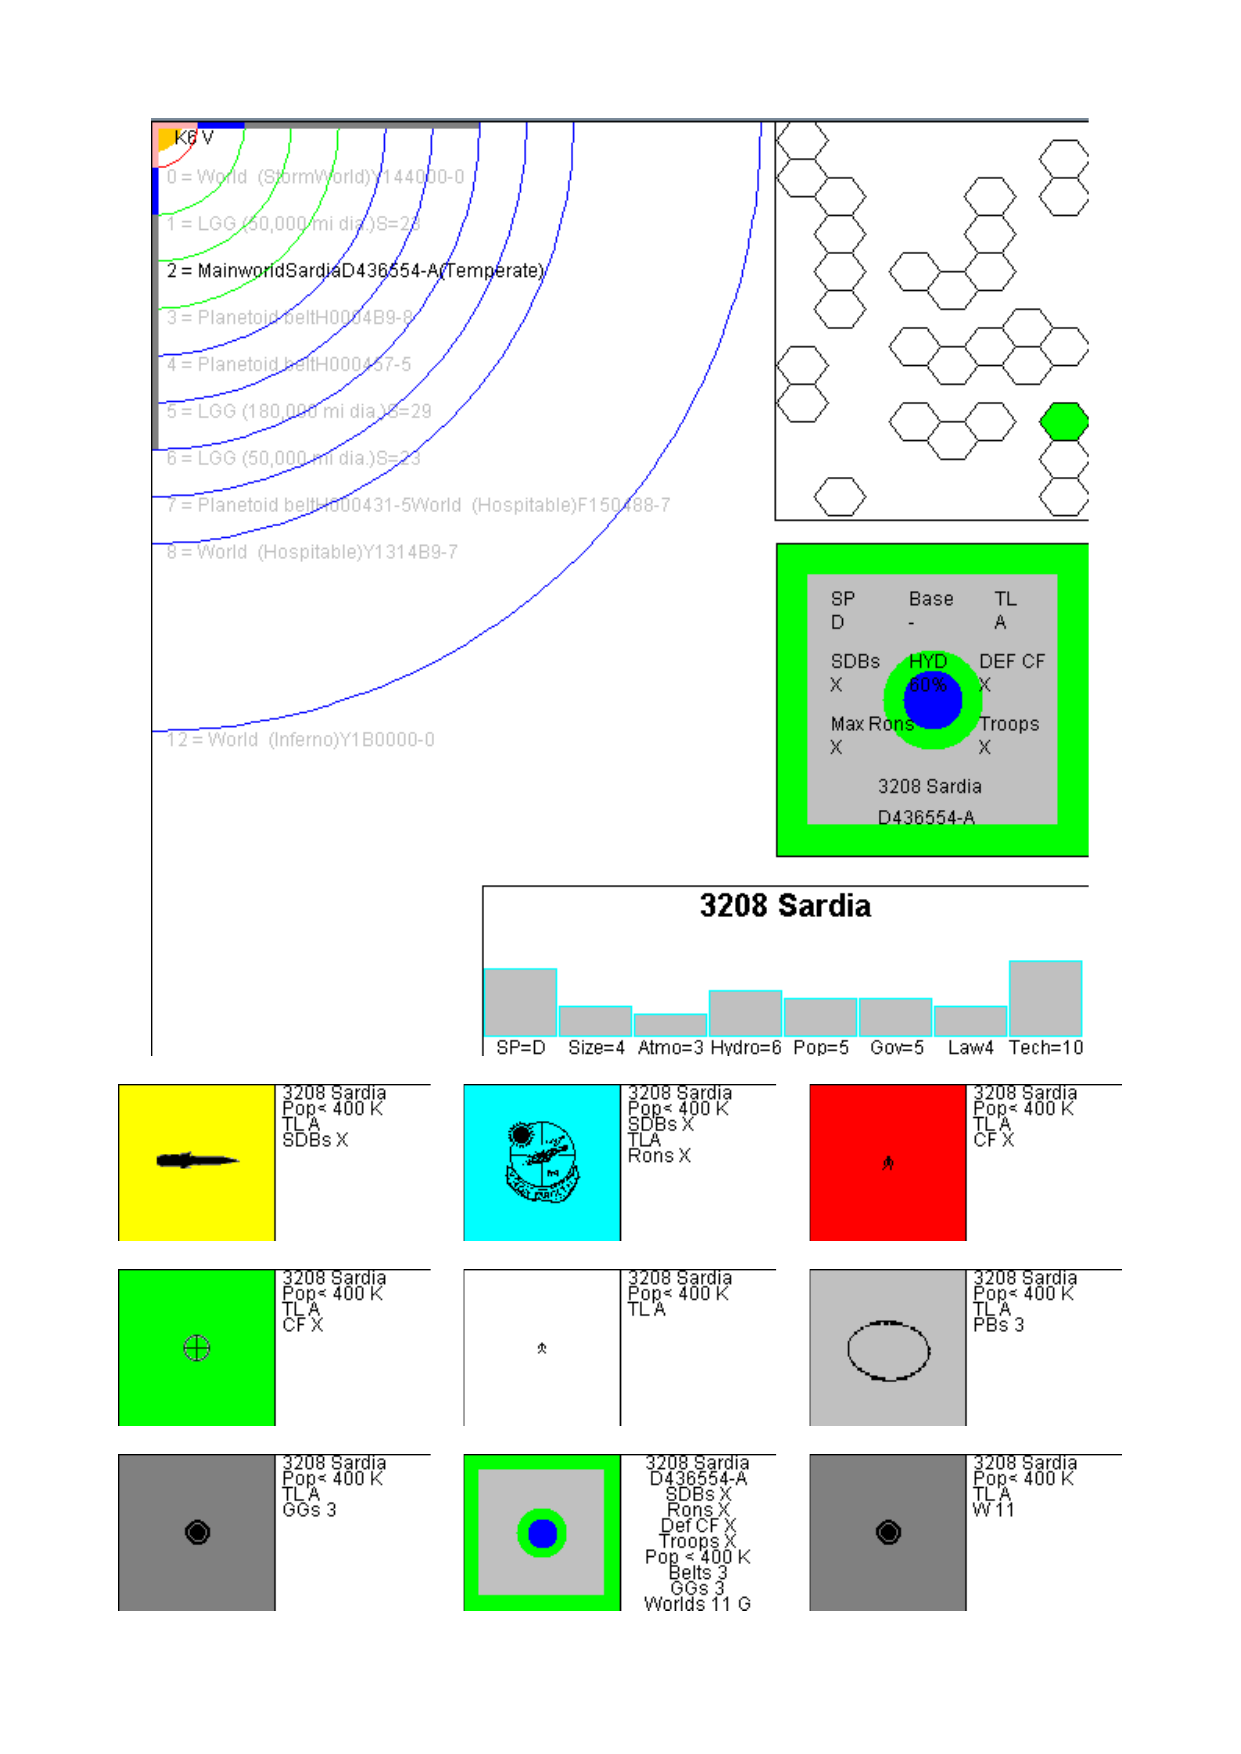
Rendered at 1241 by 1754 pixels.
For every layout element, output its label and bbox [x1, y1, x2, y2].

picture [809, 1454, 1122, 1611]
picture [809, 1084, 1122, 1241]
picture [463, 1454, 777, 1611]
picture [118, 1269, 431, 1426]
picture [118, 1454, 431, 1611]
picture [463, 1084, 777, 1241]
picture [809, 1269, 1122, 1426]
picture [463, 1269, 777, 1426]
picture [151, 118, 1089, 1056]
picture [118, 1084, 431, 1241]
